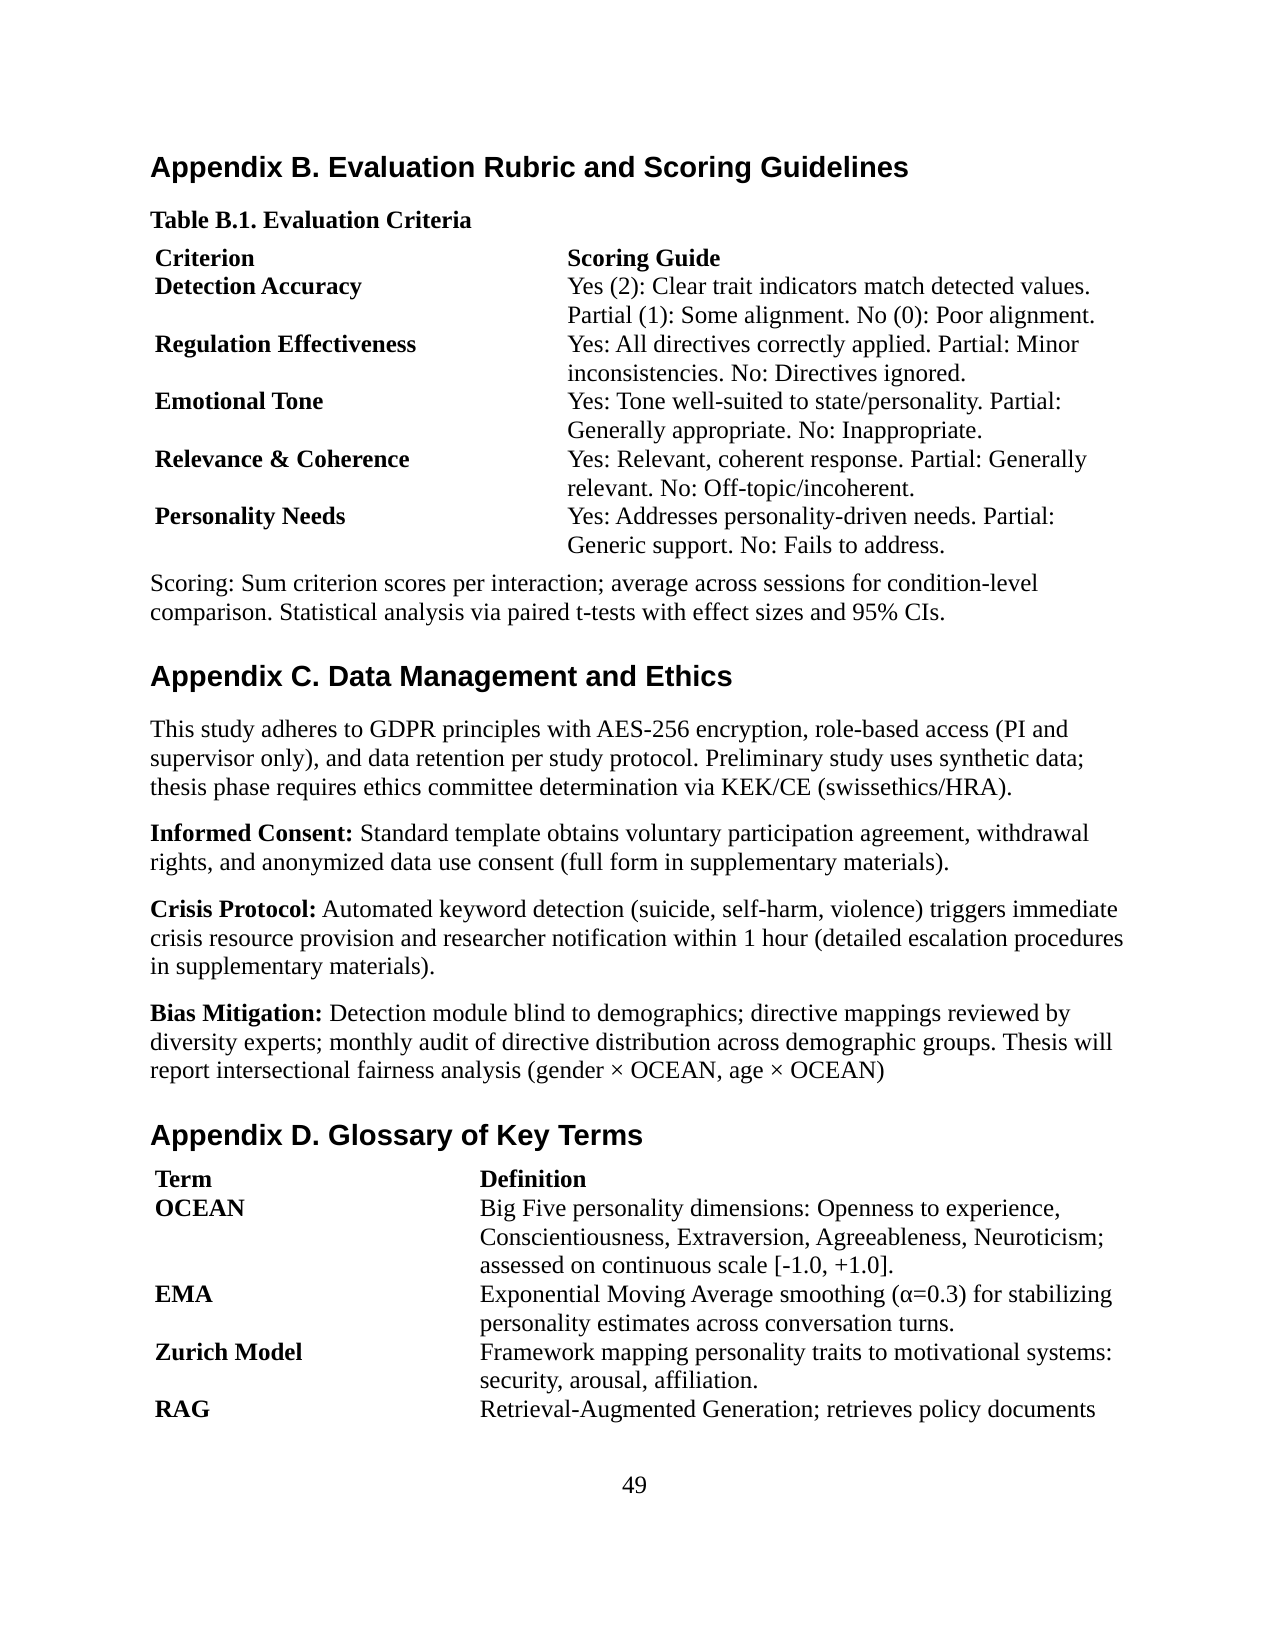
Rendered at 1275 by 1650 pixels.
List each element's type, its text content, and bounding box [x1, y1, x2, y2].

table_header Definition [475, 1164, 1125, 1193]
table_cell Big Five personality dimensions: Openness to experience, Conscientiousness, Extraversion, Agreeableness, Neuroticism; assessed on continuous scale [-1.0, +1.0]. [475, 1193, 1125, 1279]
subtitle Appendix C. Data Management and Ethics [150, 659, 1125, 693]
table_cell Zurich Model [150, 1337, 475, 1394]
text Scoring: Sum criterion scores per interaction; average across sessions for condition-level comparison. Statistical analysis via paired t-tests with effect sizes and 95% CIs. [150, 568, 1125, 625]
text Table B.1. Evaluation Criteria [150, 205, 1125, 234]
table_header Term [150, 1164, 475, 1193]
text Bias Mitigation: Detection module blind to demographics; directive mappings reviewed by diversity experts; monthly audit of directive distribution across demographic groups. Thesis will report intersectional fairness analysis (gender × OCEAN, age × OCEAN) [150, 998, 1125, 1084]
text Crisis Protocol: Automated keyword detection (suicide, self-harm, violence) triggers immediate crisis resource provision and researcher notification within 1 hour (detailed escalation procedures in supplementary materials). [150, 894, 1125, 980]
subtitle Appendix D. Glossary of Key Terms [150, 1118, 1125, 1152]
subtitle Appendix B. Evaluation Rubric and Scoring Guidelines [150, 150, 1125, 183]
table_cell Yes (2): Clear trait indicators match detected values. Partial (1): Some alignment. No (0): Poor alignment. [563, 271, 1125, 329]
table_cell OCEAN [150, 1193, 475, 1279]
table_cell Relevance & Coherence [150, 444, 562, 501]
table_cell Exponential Moving Average smoothing (α=0.3) for stabilizing personality estimates across conversation turns. [475, 1279, 1125, 1337]
table_cell Personality Needs [150, 501, 562, 559]
table_cell Framework mapping personality traits to motivational systems: security, arousal, affiliation. [475, 1337, 1125, 1394]
table_cell Emotional Tone [150, 386, 562, 444]
table_cell Yes: Tone well-suited to state/personality. Partial: Generally appropriate. No: Inappropriate. [563, 386, 1125, 444]
table_header Scoring Guide [563, 243, 1125, 271]
table_cell Retrieval-Augmented Generation; retrieves policy documents [475, 1394, 1125, 1423]
table_cell RAG [150, 1394, 475, 1423]
table_cell EMA [150, 1279, 475, 1337]
table_cell Yes: All directives correctly applied. Partial: Minor inconsistencies. No: Directives ignored. [563, 329, 1125, 386]
table_cell Yes: Addresses personality-driven needs. Partial: Generic support. No: Fails to address. [563, 501, 1125, 559]
table_cell Detection Accuracy [150, 271, 562, 329]
table_cell Regulation Effectiveness [150, 329, 562, 386]
table_cell Yes: Relevant, coherent response. Partial: Generally relevant. No: Off-topic/incoherent. [563, 444, 1125, 501]
text Informed Consent: Standard template obtains voluntary participation agreement, withdrawal rights, and anonymized data use consent (full form in supplementary materials). [150, 818, 1125, 876]
table_header Criterion [150, 243, 562, 271]
text This study adheres to GDPR principles with AES-256 encryption, role-based access (PI and supervisor only), and data retention per study protocol. Preliminary study uses synthetic data; thesis phase requires ethics committee determination via KEK/CE (swissethics/HRA). [150, 714, 1125, 801]
